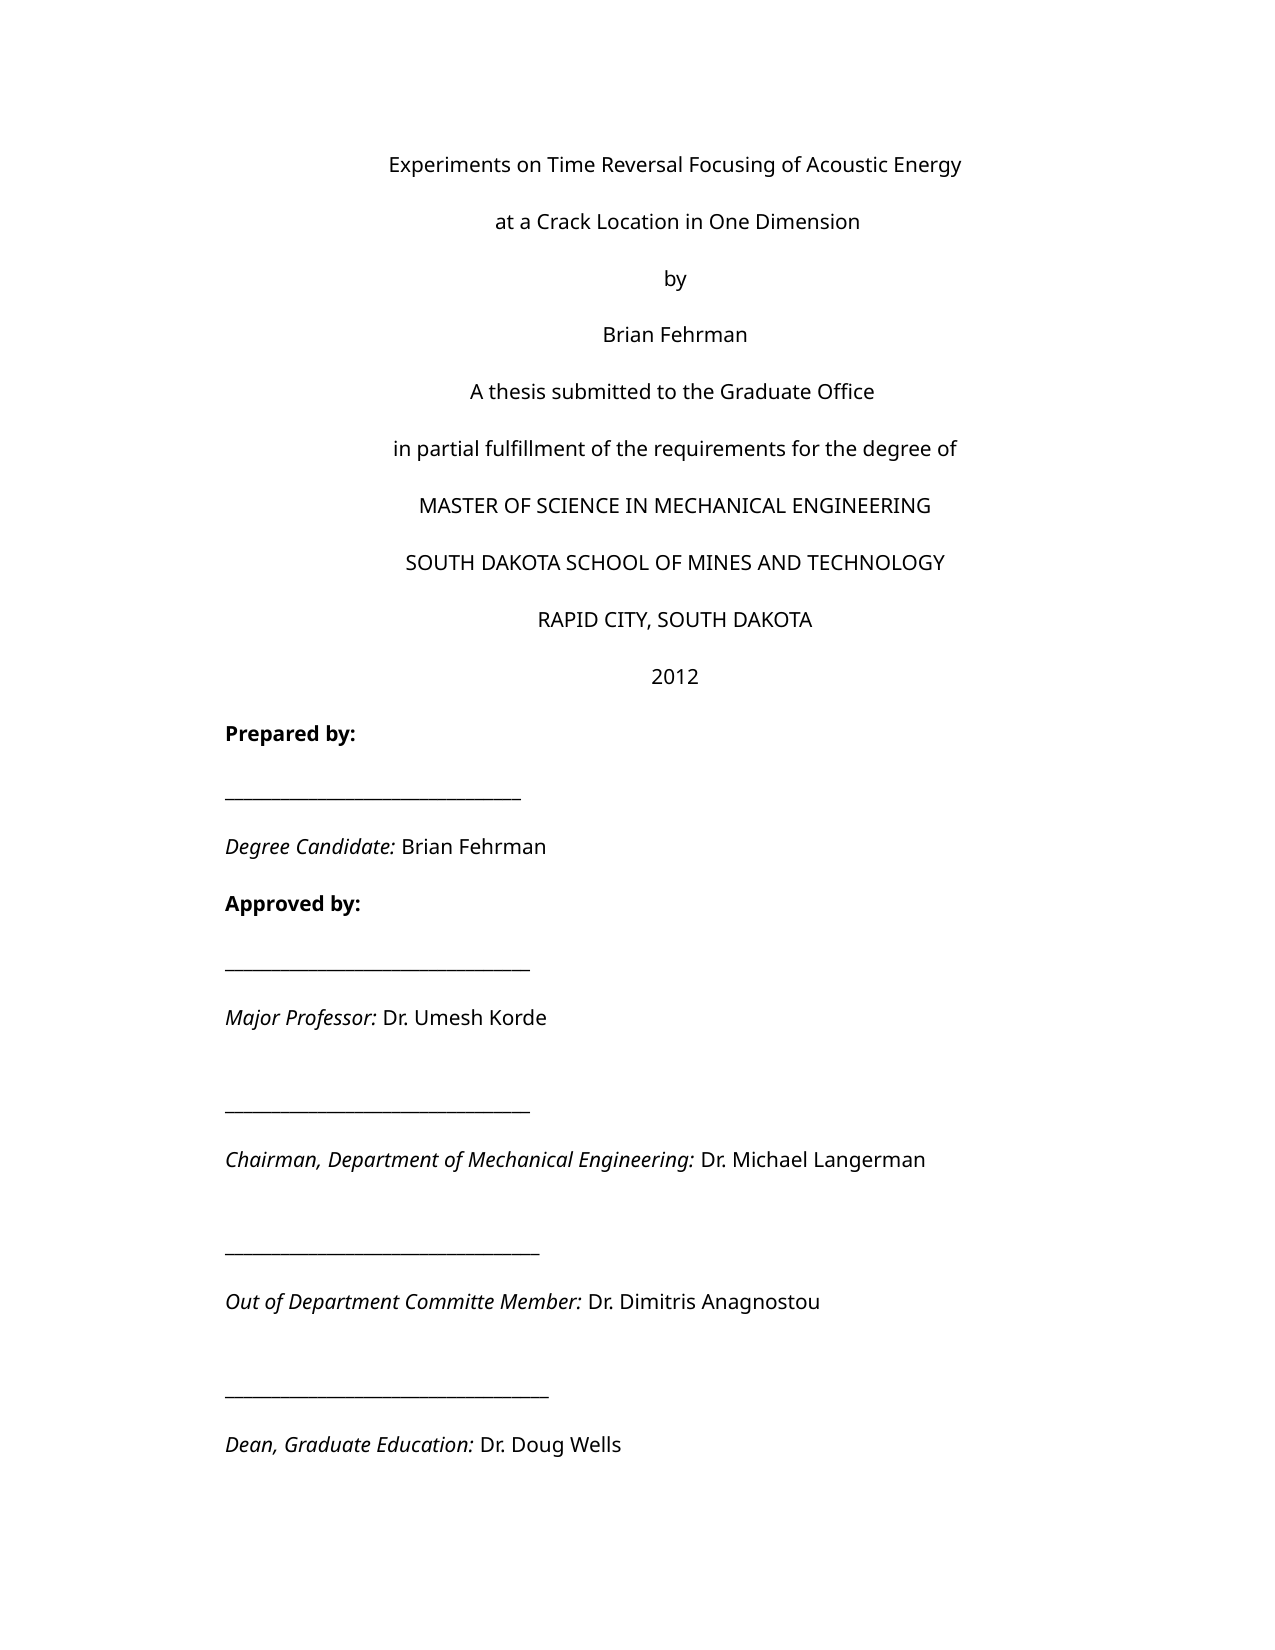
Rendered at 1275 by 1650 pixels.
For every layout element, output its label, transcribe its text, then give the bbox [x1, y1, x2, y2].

text Prepared by: [225, 719, 1125, 747]
text in partial fulfillment of the requirements for the degree of [225, 434, 1125, 463]
text _________________________________ [225, 1088, 1125, 1117]
text Experiments on Time Reversal Focusing of Acoustic Energy [225, 150, 1125, 178]
text SOUTH DAKOTA SCHOOL OF MINES AND TECHNOLOGY [225, 548, 1125, 577]
text Brian Fehrman [225, 321, 1125, 349]
text RAPID CITY, SOUTH DAKOTA [225, 605, 1125, 633]
text Out of Department Committe Member: Dr. Dimitris Anagnostou [225, 1287, 1125, 1316]
text ___________________________________ [225, 1373, 1125, 1401]
text Approved by: [225, 889, 1125, 918]
text Chairman, Department of Mechanical Engineering: Dr. Michael Langerman [225, 1145, 1125, 1174]
text 2012 [225, 662, 1125, 690]
text Dean, Graduate Education: Dr. Doug Wells [225, 1430, 1125, 1458]
text A thesis submitted to the Graduate Office [225, 377, 1125, 406]
text Major Professor: Dr. Umesh Korde [225, 1003, 1125, 1032]
text _________________________________ [225, 946, 1125, 975]
text MASTER OF SCIENCE IN MECHANICAL ENGINEERING [225, 491, 1125, 520]
text by [225, 264, 1125, 292]
text Degree Candidate: Brian Fehrman [225, 832, 1125, 861]
text __________________________________ [225, 1231, 1125, 1259]
text ________________________________ [225, 776, 1125, 804]
text at a Crack Location in One Dimension [225, 207, 1125, 235]
